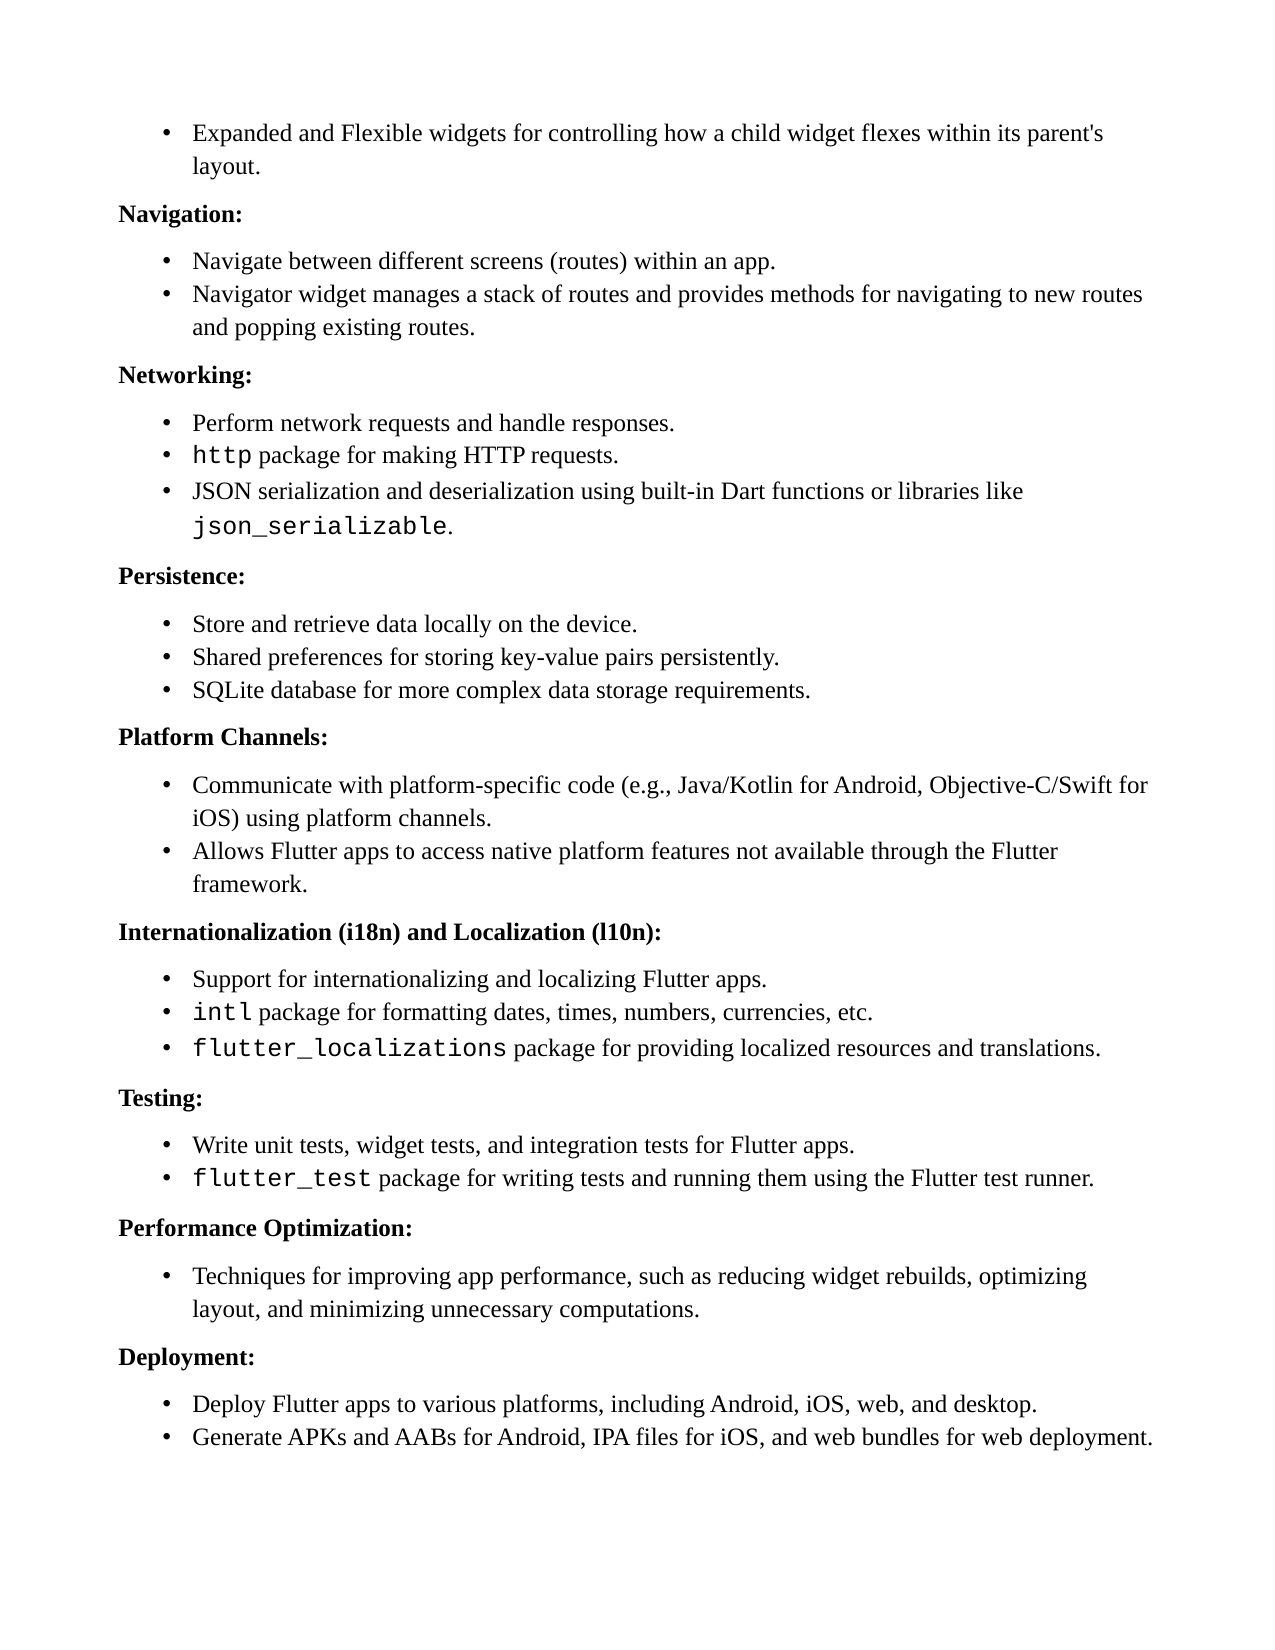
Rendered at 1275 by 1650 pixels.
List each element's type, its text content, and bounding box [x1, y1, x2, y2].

text Testing: [118, 1083, 1157, 1111]
list Expanded and Flexible widgets for controlling how a child widget flexes within its parent's layout. [162, 118, 1157, 180]
list Shared preferences for storing key-value pairs persistently. [162, 642, 1157, 671]
list flutter_localizations package for providing localized resources and translations. [162, 1033, 1157, 1063]
list Navigator widget manages a stack of routes and provides methods for navigating to new routes and popping existing routes. [162, 279, 1157, 341]
text Navigation: [118, 199, 1157, 227]
list Support for internationalizing and localizing Flutter apps. [162, 964, 1157, 993]
list Store and retrieve data locally on the device. [162, 609, 1157, 637]
list SQLite database for more complex data storage requirements. [162, 675, 1157, 703]
list http package for making HTTP requests. [162, 441, 1157, 471]
text Platform Channels: [118, 722, 1157, 751]
text Internationalization (i18n) and Localization (l10n): [118, 917, 1157, 945]
list Communicate with platform-specific code (e.g., Java/Kotlin for Android, Objective-C/Swift for iOS) using platform channels. [162, 770, 1157, 832]
text Performance Optimization: [118, 1213, 1157, 1242]
list flutter_test package for writing tests and running them using the Flutter test runner. [162, 1163, 1157, 1194]
list Deploy Flutter apps to various platforms, including Android, iOS, web, and desktop. [162, 1389, 1157, 1418]
list Perform network requests and handle responses. [162, 408, 1157, 436]
list Allows Flutter apps to access native platform features not available through the Flutter framework. [162, 836, 1157, 898]
list Write unit tests, widget tests, and integration tests for Flutter apps. [162, 1130, 1157, 1159]
text Networking: [118, 360, 1157, 389]
list intl package for formatting dates, times, numbers, currencies, etc. [162, 997, 1157, 1028]
text Persistence: [118, 561, 1157, 590]
list Navigate between different screens (routes) within an app. [162, 246, 1157, 275]
text Deployment: [118, 1342, 1157, 1370]
list JSON serialization and deserialization using built-in Dart functions or libraries like json_serializable. [162, 476, 1157, 542]
list Generate APKs and AABs for Android, IPA files for iOS, and web bundles for web deployment. [162, 1422, 1157, 1451]
list Techniques for improving app performance, such as reducing widget rebuilds, optimizing layout, and minimizing unnecessary computations. [162, 1261, 1157, 1323]
